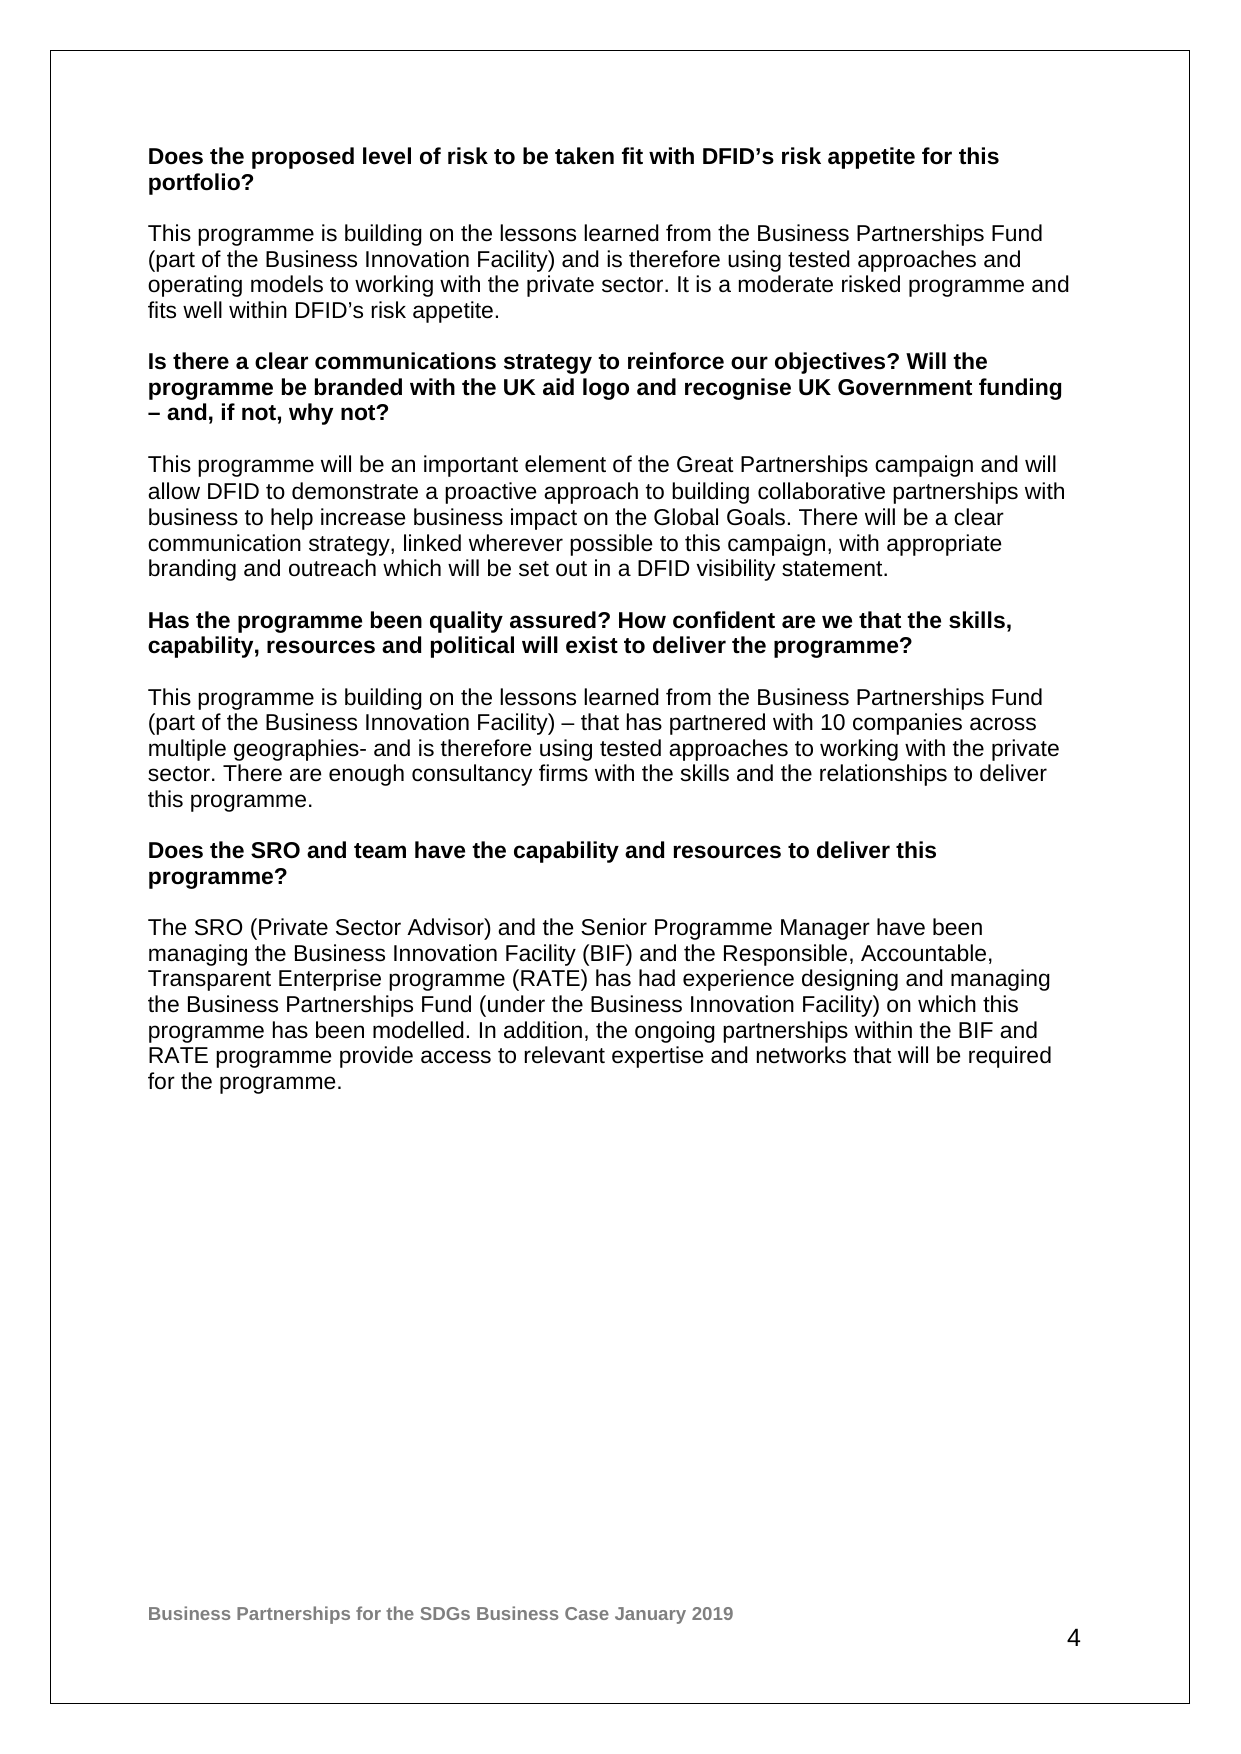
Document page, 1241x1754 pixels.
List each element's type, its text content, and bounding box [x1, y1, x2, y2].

text Does the SRO and team have the capability and resources to deliver this programme? [148, 838, 1081, 889]
text Is there a clear communications strategy to reinforce our objectives? Will the programme be branded with the UK aid logo and recognise UK Government funding – and, if not, why not? [148, 349, 1081, 426]
text This programme will be an important element of the Great Partnerships campaign and will allow DFID to demonstrate a proactive approach to building collaborative partnerships with business to help increase business impact on the Global Goals. There will be a clear communication strategy, linked wherever possible to this campaign, with appropriate branding and outreach which will be set out in a DFID visibility statement. [148, 451, 1081, 582]
text Does the proposed level of risk to be taken fit with DFID’s risk appetite for this portfolio? [148, 144, 1081, 195]
text This programme is building on the lessons learned from the Business Partnerships Fund (part of the Business Innovation Facility) and is therefore using tested approaches and operating models to working with the private sector. It is a moderate risked programme and fits well within DFID’s risk appetite. [148, 221, 1081, 323]
text The SRO (Private Sector Advisor) and the Senior Programme Manager have been managing the Business Innovation Facility (BIF) and the Responsible, Accountable, Transparent Enterprise programme (RATE) has had experience designing and managing the Business Partnerships Fund (under the Business Innovation Facility) on which this programme has been modelled. In addition, the ongoing partnerships within the BIF and RATE programme provide access to relevant expertise and networks that will be required for the programme. [148, 915, 1081, 1094]
text Has the programme been quality assured? How confident are we that the skills, capability, resources and political will exist to deliver the programme? [148, 607, 1081, 658]
text This programme is building on the lessons learned from the Business Partnerships Fund (part of the Business Innovation Facility) – that has partnered with 10 companies across multiple geographies- and is therefore using tested approaches to working with the private sector. There are enough consultancy firms with the skills and the relationships to deliver this programme. [148, 684, 1081, 812]
